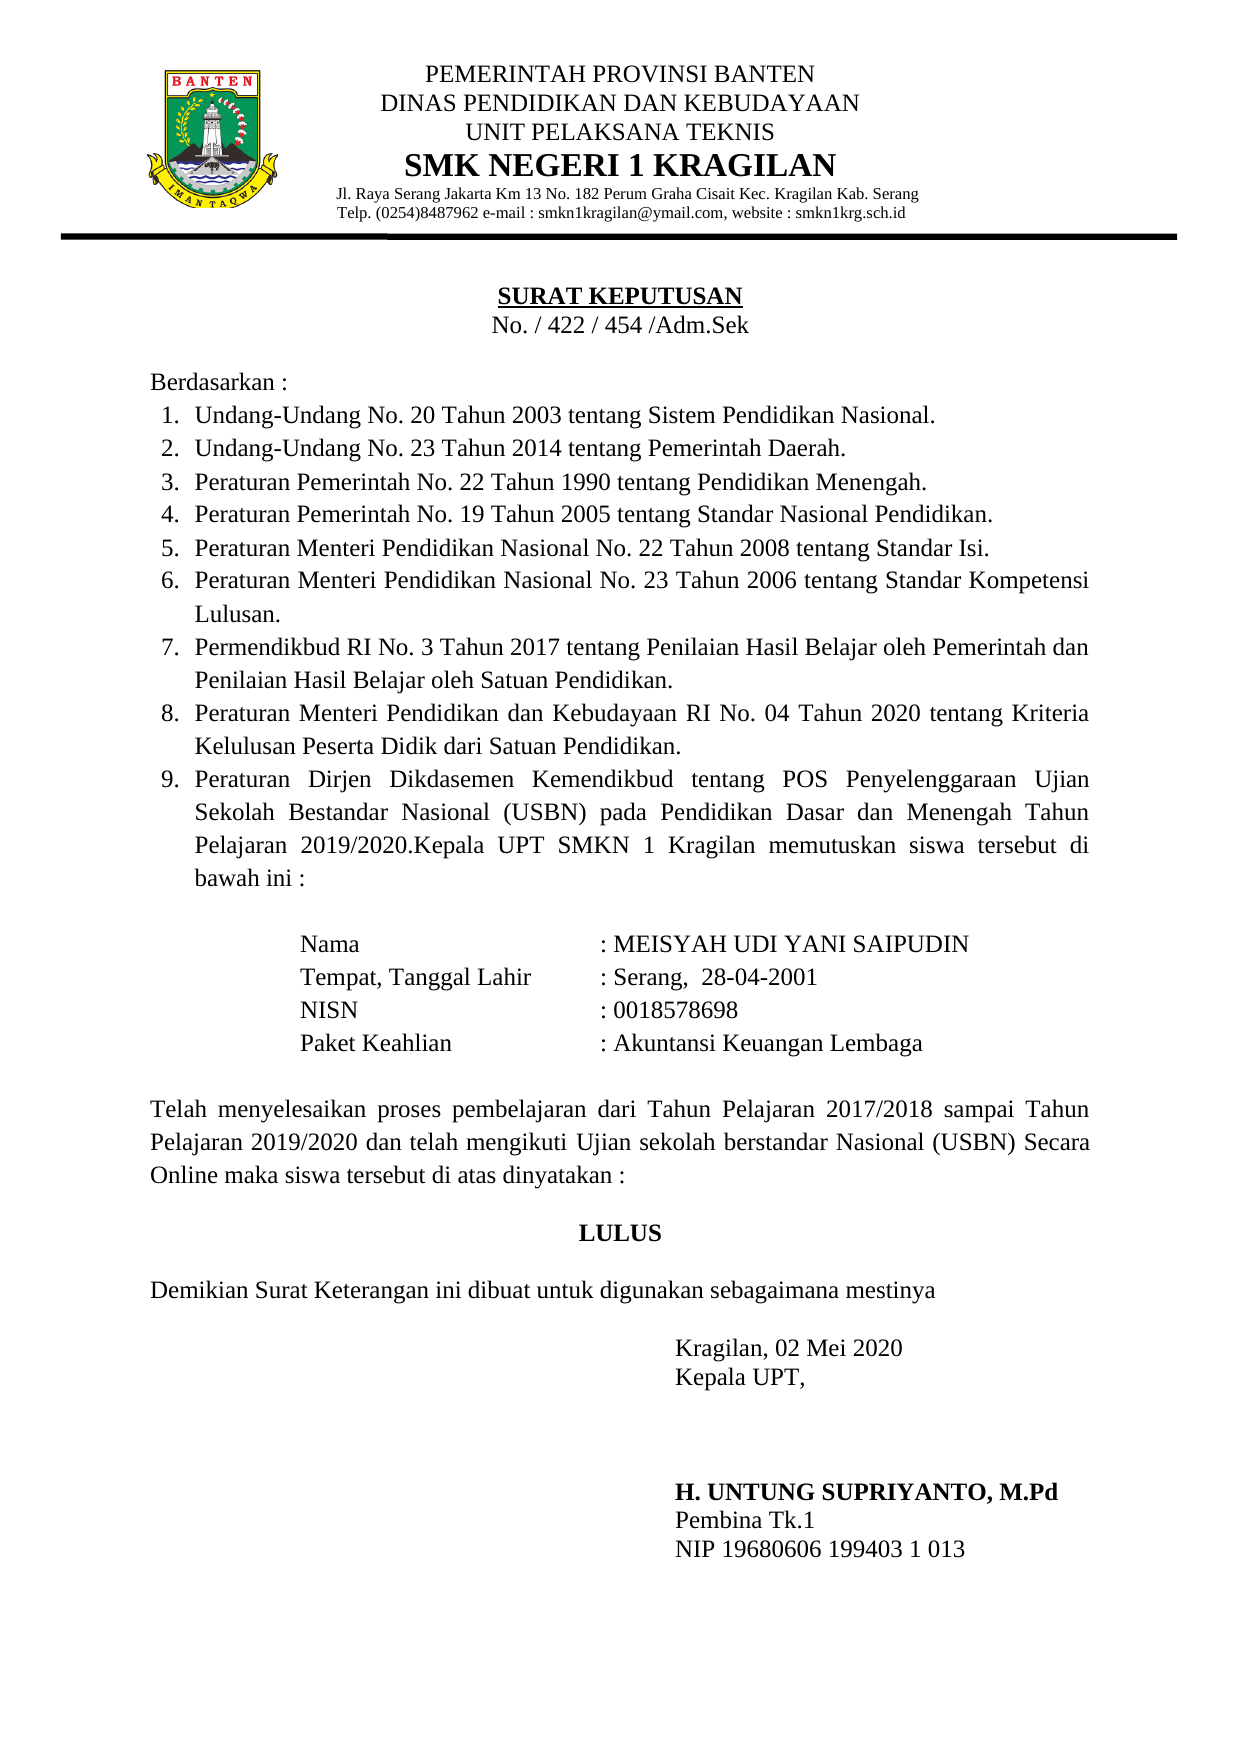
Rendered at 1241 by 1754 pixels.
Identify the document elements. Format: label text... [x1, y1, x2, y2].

list Peraturan Menteri Pendidikan dan Kebudayaan RI No. 04 Tahun 2020 tentang Kriteria Kelulusan Peserta Didik dari Satuan Pendidikan. [179, 698, 1090, 759]
text NISN : 0018578698 [150, 995, 1090, 1024]
text Berdasarkan : [150, 367, 1090, 396]
list Undang-Undang No. 23 Tahun 2014 tentang Pemerintah Daerah. [179, 433, 1090, 462]
text Kepala UPT, [150, 1362, 1090, 1391]
text LULUS [150, 1218, 1090, 1247]
text SURAT KEPUTUSAN [150, 281, 1090, 310]
text Demikian Surat Keterangan ini dibuat untuk digunakan sebagaimana mestinya [150, 1276, 1090, 1304]
list Peraturan Dirjen Dikdasemen Kemendikbud tentang POS Penyelenggaraan Ujian Sekolah Bestandar Nasional (USBN) pada Pendidikan Dasar dan Menengah Tahun Pelajaran 2019/2020.Kepala UPT SMKN 1 Kragilan memutuskan siswa tersebut di bawah ini : [179, 764, 1090, 892]
list Peraturan Menteri Pendidikan Nasional No. 23 Tahun 2006 tentang Standar Kompetensi Lulusan. [179, 566, 1090, 627]
text Telah menyelesaikan proses pembelajaran dari Tahun Pelajaran 2017/2018 sampai Tahun Pelajaran 2019/2020 dan telah mengikuti Ujian sekolah berstandar Nasional (USBN) Secara Online maka siswa tersebut di atas dinyatakan : [150, 1094, 1090, 1189]
text Nama : MEISYAH UDI YANI SAIPUDIN [150, 929, 1090, 958]
text No. / 422 / 454 /Adm.Sek [150, 310, 1090, 339]
list Permendikbud RI No. 3 Tahun 2017 tentang Penilaian Hasil Belajar oleh Pemerintah dan Penilaian Hasil Belajar oleh Satuan Pendidikan. [179, 632, 1090, 693]
text Tempat, Tanggal Lahir : Serang, 28-04-2001 [150, 962, 1090, 991]
list Peraturan Pemerintah No. 22 Tahun 1990 tentang Pendidikan Menengah. [179, 467, 1090, 495]
picture [146, 70, 279, 208]
text NIP 19680606 199403 1 013 [150, 1534, 1090, 1563]
list Peraturan Pemerintah No. 19 Tahun 2005 tentang Standar Nasional Pendidikan. [179, 499, 1090, 528]
text Paket Keahlian : Akuntansi Keuangan Lembaga [150, 1028, 1090, 1057]
list Peraturan Menteri Pendidikan Nasional No. 22 Tahun 2008 tentang Standar Isi. [179, 533, 1090, 561]
text Kragilan, 02 Mei 2020 [150, 1333, 1090, 1362]
text H. UNTUNG SUPRIYANTO, M.Pd [150, 1477, 1090, 1506]
text Pembina Tk.1 [150, 1506, 1090, 1534]
list Undang-Undang No. 20 Tahun 2003 tentang Sistem Pendidikan Nasional. [179, 401, 1090, 429]
